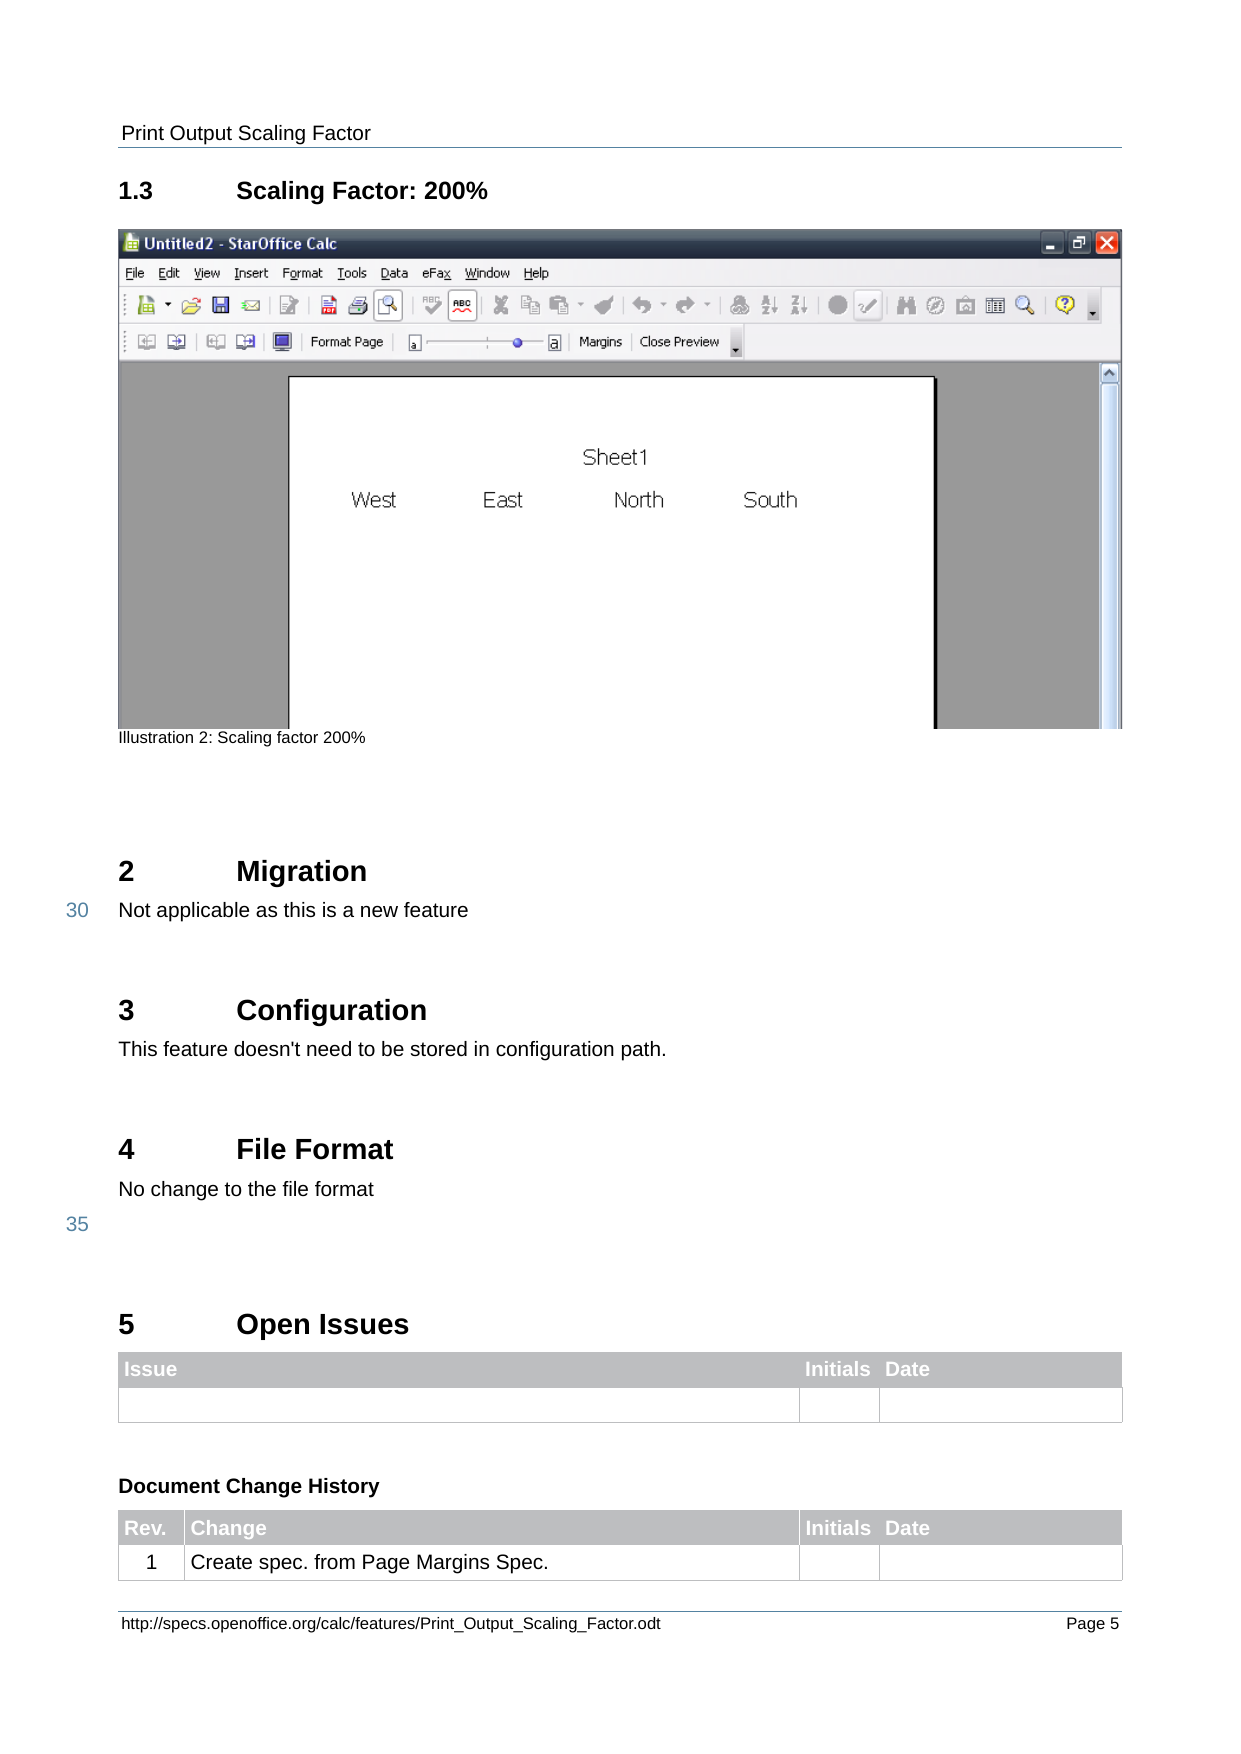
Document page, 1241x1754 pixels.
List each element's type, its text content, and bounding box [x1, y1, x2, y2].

table_header Rev. [118, 1510, 184, 1545]
subtitle Scaling Factor: 200% [118, 177, 1122, 205]
subtitle Migration [118, 854, 1122, 887]
table_cell <Format: Dec 31, 2000> [880, 1545, 1122, 1580]
subtitle Document Change History [118, 1474, 1122, 1498]
table_cell Create spec. from Page Margins Spec. [185, 1545, 799, 1580]
text No change to the file format [118, 1177, 1122, 1200]
text This feature doesn't need to be stored in configuration path. [118, 1038, 1122, 1061]
table_cell [119, 1388, 799, 1422]
subtitle File Format [118, 1133, 1122, 1165]
table_header Date [879, 1510, 1122, 1545]
table_cell [880, 1388, 1122, 1422]
text Not applicable as this is a new feature [118, 899, 1122, 922]
table_header Issue [118, 1352, 799, 1387]
table_header Initials [799, 1352, 879, 1387]
table_header Date [879, 1352, 1122, 1387]
table_cell [800, 1388, 879, 1422]
picture [118, 229, 1123, 729]
text Illustration 2: Scaling factor 200% [118, 729, 1122, 747]
subtitle Open Issues [118, 1308, 1122, 1340]
subtitle Configuration [118, 994, 1122, 1026]
table_cell [800, 1545, 879, 1580]
table_header Initials [800, 1510, 879, 1545]
table_cell 1 [119, 1545, 184, 1580]
table_header Change [185, 1510, 799, 1545]
